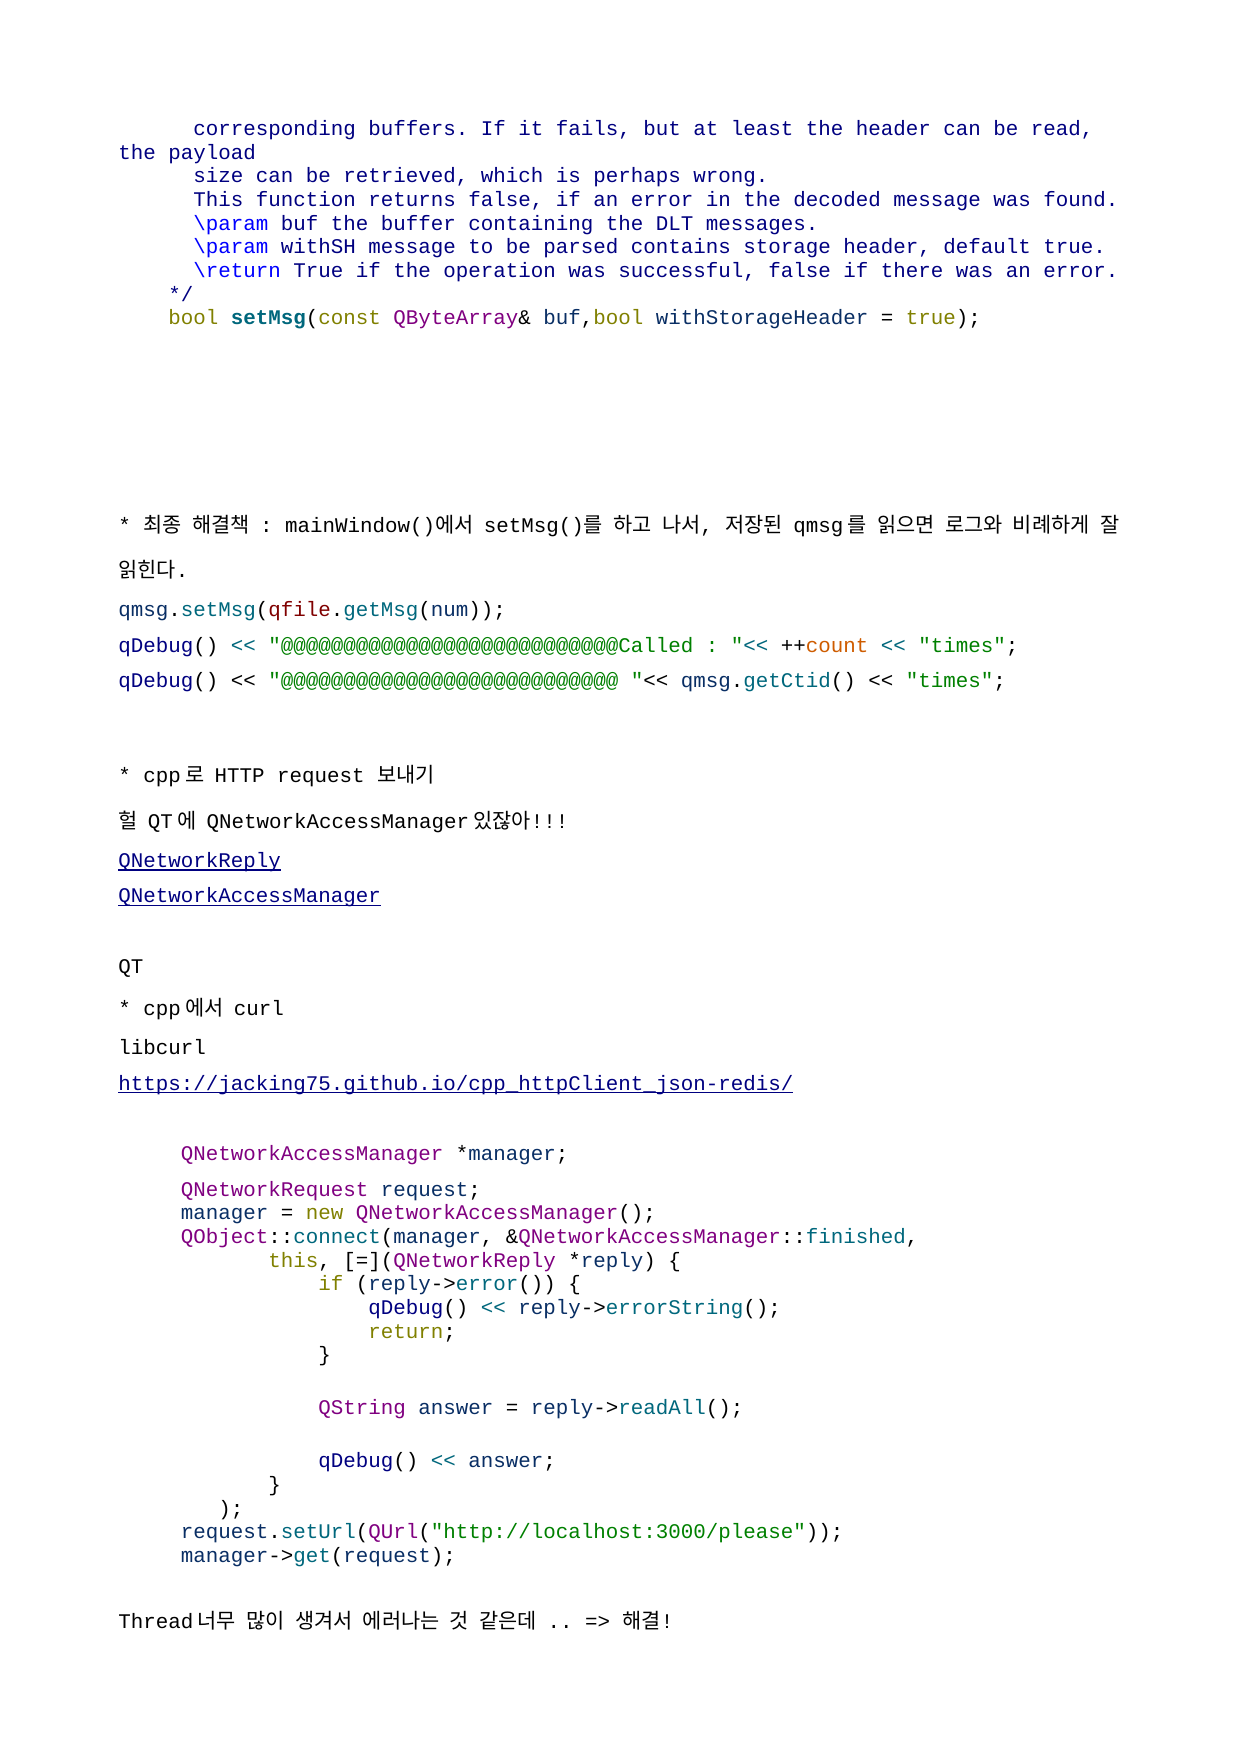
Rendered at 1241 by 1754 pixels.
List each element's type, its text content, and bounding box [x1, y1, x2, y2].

text return; [118, 1321, 1122, 1344]
text 헐 QT에 QNetworkAccessManager있잖아!!! [118, 804, 1122, 834]
text request.setUrl(QUrl("http://localhost:3000/please")); [118, 1521, 1122, 1545]
text QT [118, 956, 1122, 980]
text QNetworkAccessManager *manager; [118, 1143, 1122, 1167]
text qDebug() << "@@@@@@@@@@@@@@@@@@@@@@@@@@@Called : "<< ++count << "times"; [118, 634, 1122, 658]
text QNetworkRequest request; [118, 1179, 1122, 1202]
text size can be retrieved, which is perhaps wrong. [118, 165, 1122, 189]
text \param buf the buffer containing the DLT messages. [118, 213, 1122, 236]
text bool setMsg(const QByteArray& buf,bool withStorageHeader = true); [118, 307, 1122, 331]
text corresponding buffers. If it fails, but at least the header can be read, the payload [118, 118, 1122, 165]
text if (reply->error()) { [118, 1273, 1122, 1297]
text Thread너무 많이 생겨서 에러나는 것 같은데 .. => 해결! [118, 1604, 1122, 1634]
text qmsg.setMsg(qfile.getMsg(num)); [118, 599, 1122, 623]
text QNetworkAccessManager [118, 885, 1122, 909]
text QString answer = reply->readAll(); [118, 1397, 1122, 1421]
text QObject::connect(manager, &QNetworkAccessManager::finished, [118, 1226, 1122, 1250]
text } [118, 1474, 1122, 1498]
text https://jacking75.github.io/cpp_httpClient_json-redis/ [118, 1072, 1122, 1096]
text manager->get(request); [118, 1545, 1122, 1569]
text qDebug() << "@@@@@@@@@@@@@@@@@@@@@@@@@@@ "<< qmsg.getCtid() << "times"; [118, 670, 1122, 694]
text QNetworkReply [118, 850, 1122, 873]
text * cpp로 HTTP request 보내기 [118, 758, 1122, 789]
text this, [=](QNetworkReply *reply) { [118, 1250, 1122, 1273]
text qDebug() << reply->errorString(); [118, 1297, 1122, 1321]
text \return True if the operation was successful, false if there was an error. [118, 260, 1122, 284]
text * 최종 해결책 : mainWindow()에서 setMsg()를 하고 나서, 저장된 qmsg를 읽으면 로그와 비례하게 잘 읽힌다. [118, 508, 1122, 584]
text * cpp에서 curl [118, 991, 1122, 1022]
text This function returns false, if an error in the decoded message was found. [118, 189, 1122, 213]
text } [118, 1344, 1122, 1368]
text ); [118, 1498, 1122, 1521]
text */ [118, 284, 1122, 307]
text manager = new QNetworkAccessManager(); [118, 1202, 1122, 1226]
text \param withSH message to be parsed contains storage header, default true. [118, 236, 1122, 260]
text qDebug() << answer; [118, 1451, 1122, 1474]
text libcurl [118, 1037, 1122, 1061]
